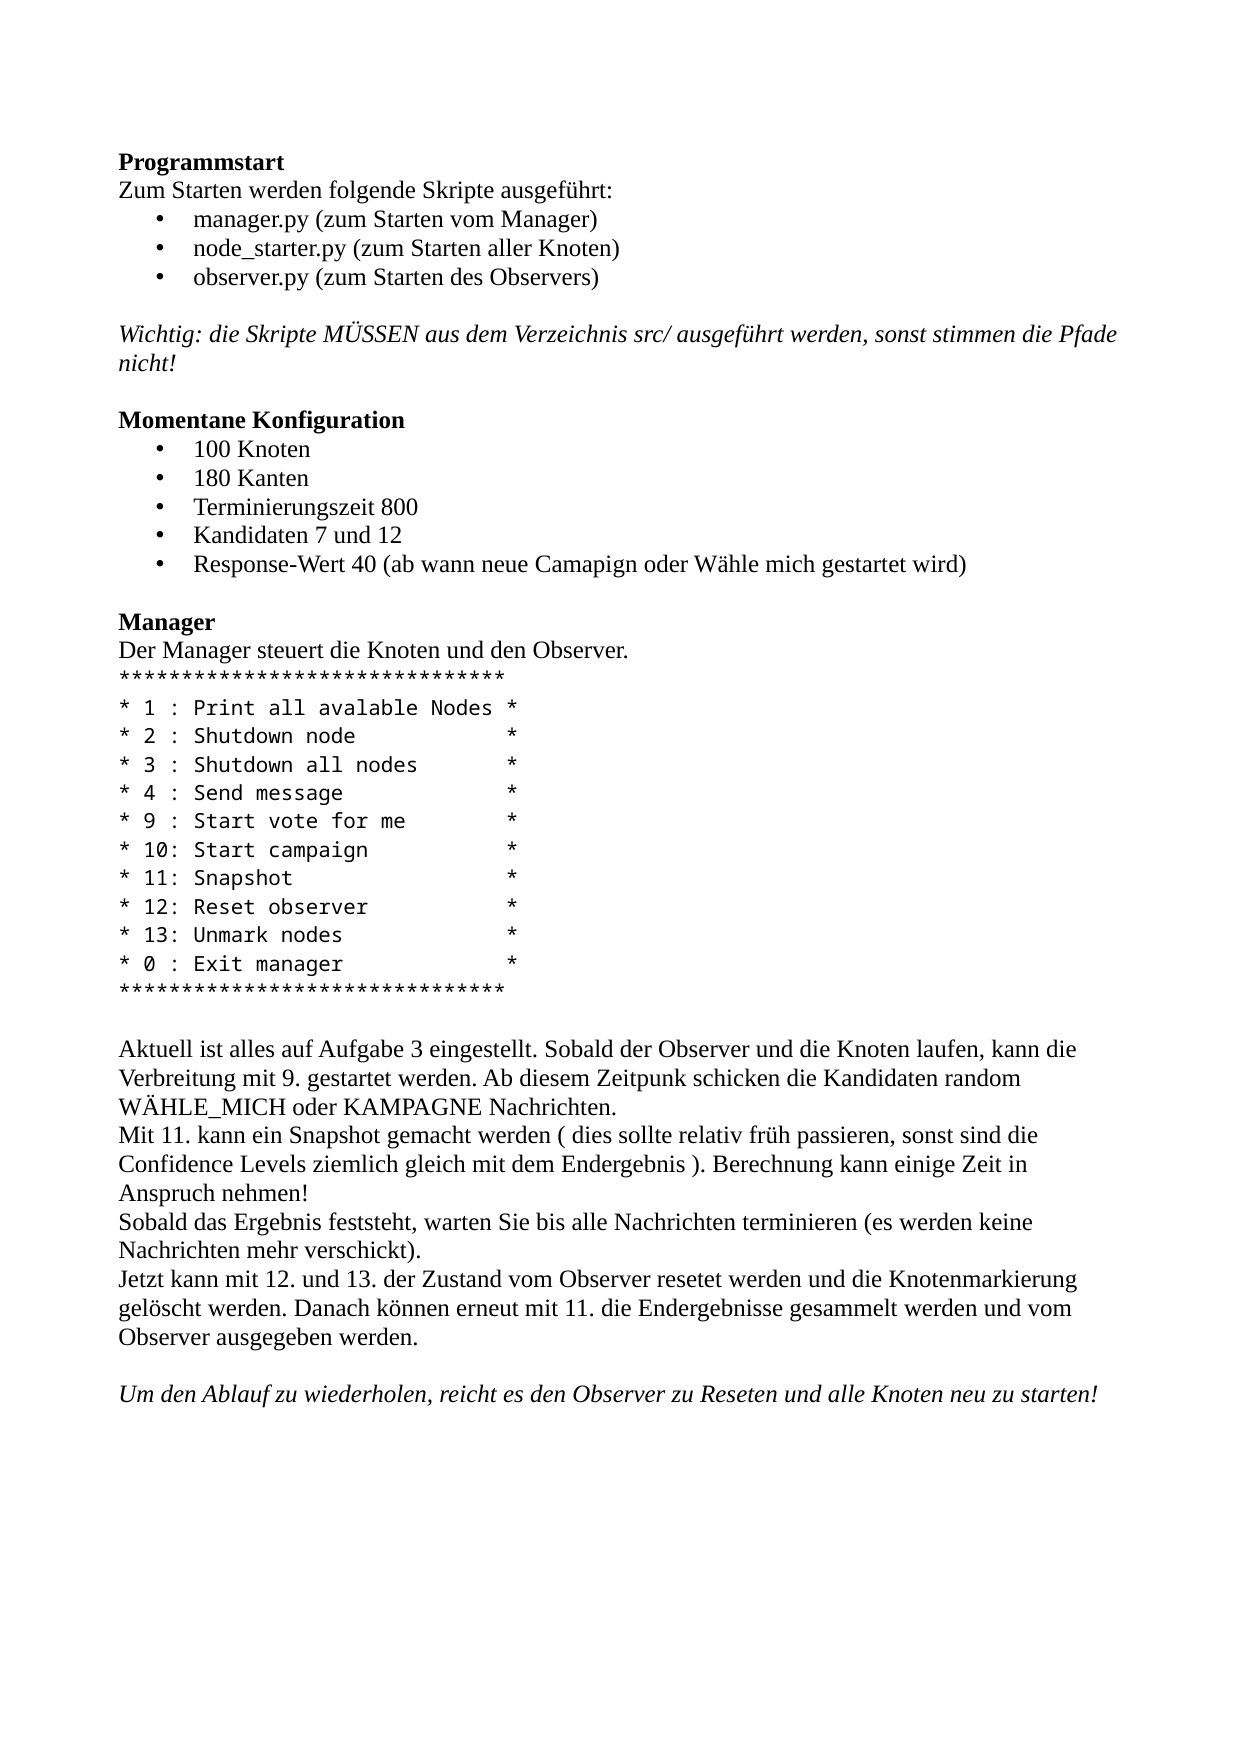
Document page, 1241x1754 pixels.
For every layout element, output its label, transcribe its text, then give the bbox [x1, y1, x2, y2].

text ******************************* [118, 664, 1122, 693]
text * 2 : Shutdown node * [118, 721, 1122, 750]
text * 0 : Exit manager * [118, 949, 1122, 977]
text Wichtig: die Skripte MÜSSEN aus dem Verzeichnis src/ ausgeführt werden, sonst stimmen die Pfade nicht! [118, 319, 1122, 377]
text ******************************* [118, 977, 1122, 1006]
text * 12: Reset observer * [118, 892, 1122, 920]
text Aktuell ist alles auf Aufgabe 3 eingestellt. Sobald der Observer und die Knoten laufen, kann die Verbreitung mit 9. gestartet werden. Ab diesem Zeitpunk schicken die Kandidaten random WÄHLE_MICH oder KAMPAGNE Nachrichten. [118, 1034, 1122, 1121]
list observer.py (zum Starten des Observers) [156, 262, 1122, 291]
text * 4 : Send message * [118, 778, 1122, 807]
list manager.py (zum Starten vom Manager) [156, 204, 1122, 233]
list Terminierungszeit 800 [156, 492, 1122, 521]
text Um den Ablauf zu wiederholen, reicht es den Observer zu Reseten und alle Knoten neu zu starten! [118, 1379, 1122, 1408]
list node_starter.py (zum Starten aller Knoten) [156, 233, 1122, 262]
text * 1 : Print all avalable Nodes * [118, 693, 1122, 721]
text * 11: Snapshot * [118, 863, 1122, 892]
text * 10: Start campaign * [118, 835, 1122, 863]
text Manager [118, 607, 1122, 636]
list Kandidaten 7 und 12 [156, 521, 1122, 549]
text Sobald das Ergebnis feststeht, warten Sie bis alle Nachrichten terminieren (es werden keine Nachrichten mehr verschickt). [118, 1207, 1122, 1264]
list 180 Kanten [156, 463, 1122, 492]
text Zum Starten werden folgende Skripte ausgeführt: [118, 176, 1122, 204]
text * 3 : Shutdown all nodes * [118, 750, 1122, 778]
text Momentane Konfiguration [118, 406, 1122, 434]
text * 13: Unmark nodes * [118, 920, 1122, 949]
list Response-Wert 40 (ab wann neue Camapign oder Wähle mich gestartet wird) [156, 549, 1122, 578]
text * 9 : Start vote for me * [118, 807, 1122, 835]
list 100 Knoten [156, 434, 1122, 463]
text Jetzt kann mit 12. und 13. der Zustand vom Observer resetet werden und die Knotenmarkierung gelöscht werden. Danach können erneut mit 11. die Endergebnisse gesammelt werden und vom Observer ausgegeben werden. [118, 1264, 1122, 1351]
text Programmstart [118, 147, 1122, 176]
text Mit 11. kann ein Snapshot gemacht werden ( dies sollte relativ früh passieren, sonst sind die Confidence Levels ziemlich gleich mit dem Endergebnis ). Berechnung kann einige Zeit in Anspruch nehmen! [118, 1121, 1122, 1207]
text Der Manager steuert die Knoten und den Observer. [118, 636, 1122, 664]
